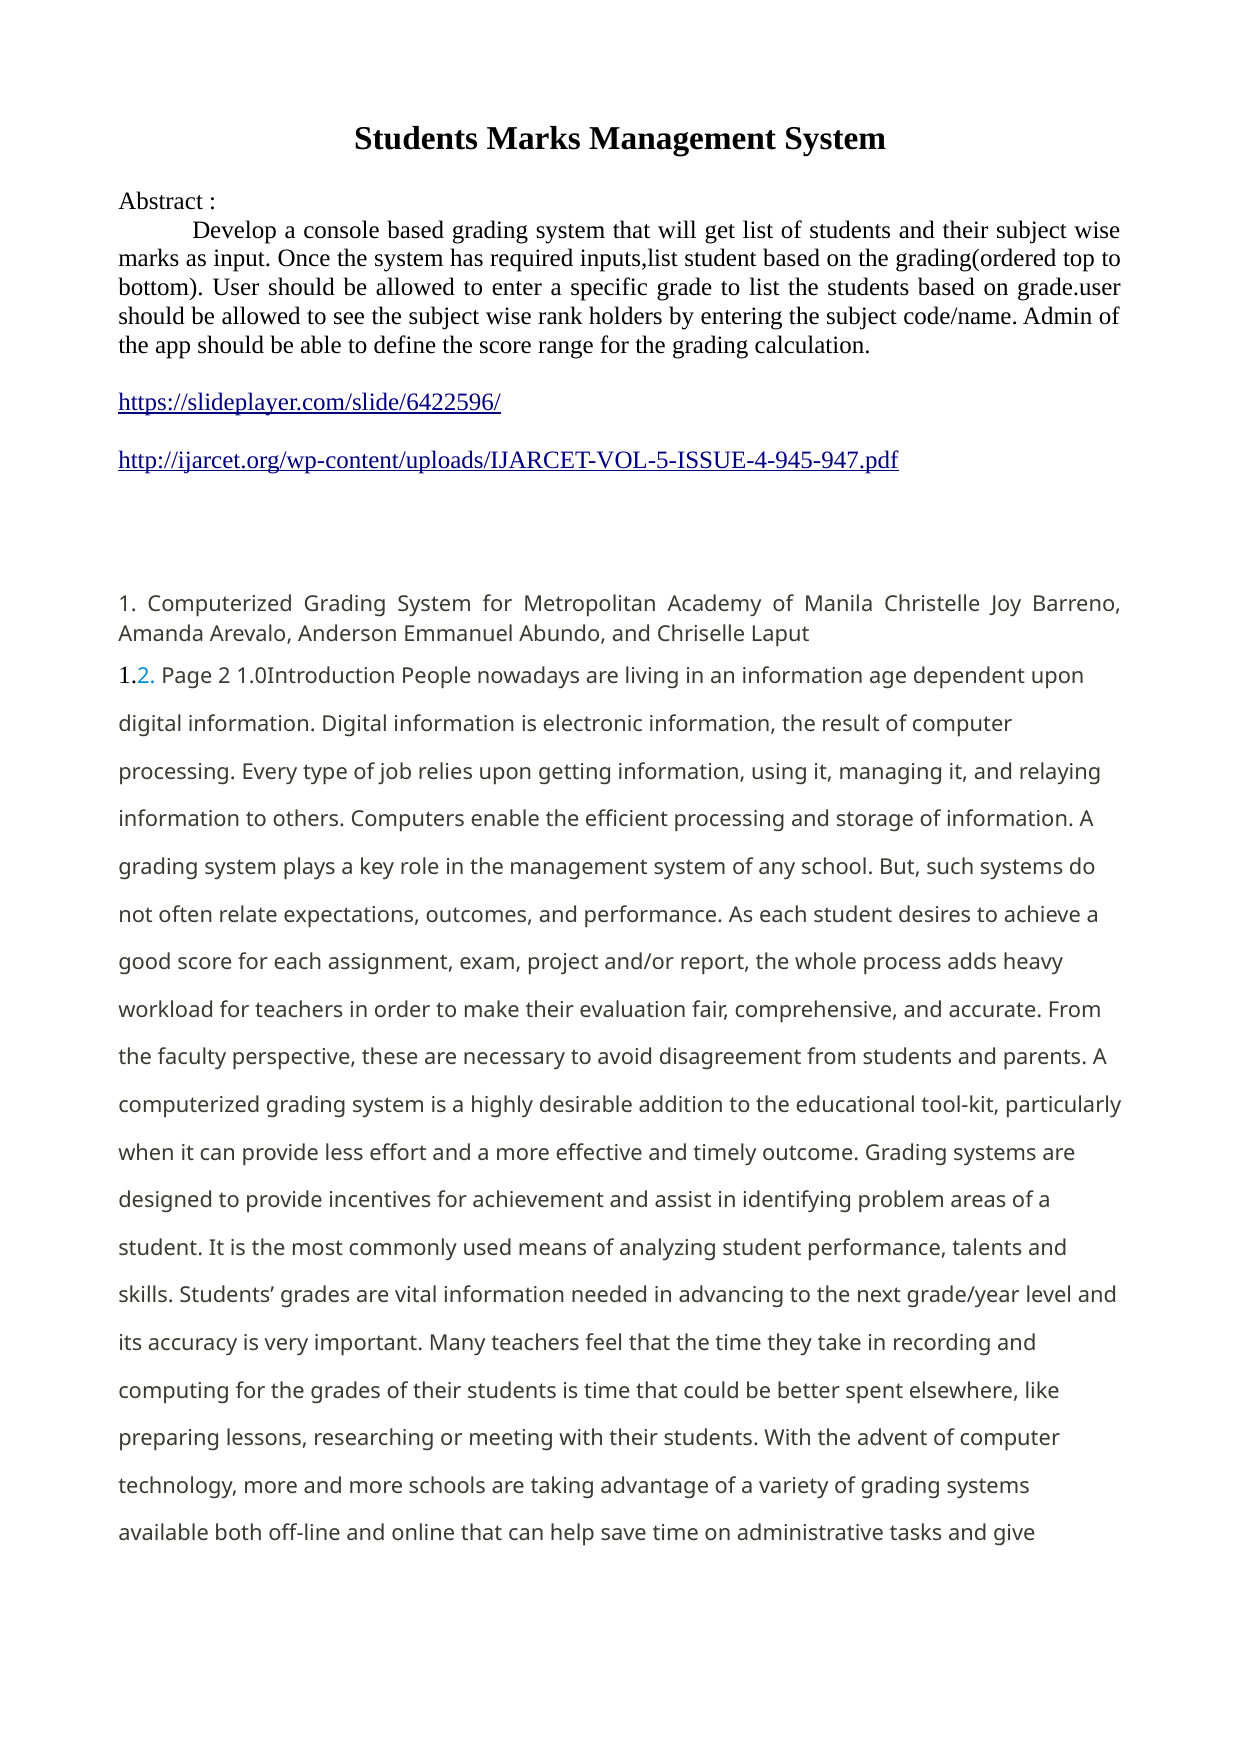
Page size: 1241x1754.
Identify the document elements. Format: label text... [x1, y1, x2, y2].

text Develop a console based grading system that will get list of students and their subject wise marks as input. Once the system has required inputs,list student based on the grading(ordered top to bottom). User should be allowed to enter a specific grade to list the students based on grade.user should be allowed to see the subject wise rank holders by entering the subject code/name. Admin of the app should be able to define the score range for the grading calculation. [118, 215, 1122, 358]
list 2. Page 2 1.0Introduction People nowadays are living in an information age dependent upon digital information. Digital information is electronic information, the result of computer processing. Every type of job relies upon getting information, using it, managing it, and relaying information to others. Computers enable the efficient processing and storage of information. A grading system plays a key role in the management system of any school. But, such systems do not often relate expectations, outcomes, and performance. As each student desires to achieve a good score for each assignment, exam, project and/or report, the whole process adds heavy workload for teachers in order to make their evaluation fair, comprehensive, and accurate. From the faculty perspective, these are necessary to avoid disagreement from students and parents. A computerized grading system is a highly desirable addition to the educational tool-kit, particularly when it can provide less effort and a more effective and timely outcome. Grading systems are designed to provide incentives for achievement and assist in identifying problem areas of a student. It is the most commonly used means of analyzing student performance, talents and skills. Students’ grades are vital information needed in advancing to the next grade/year level and its accuracy is very important. Many teachers feel that the time they take in recording and computing for the grades of their students is time that could be better spent elsewhere, like preparing lessons, researching or meeting with their students. With the advent of computer technology, more and more schools are taking advantage of a variety of grading systems available both off-line and online that can help save time on administrative tasks and give [118, 661, 1122, 1547]
text 1. Computerized Grading System for Metropolitan Academy of Manila Christelle Joy Barreno, Amanda Arevalo, Anderson Emmanuel Abundo, and Chriselle Laput [118, 588, 1122, 648]
text https://slideplayer.com/slide/6422596/ [118, 387, 1122, 416]
text Abstract : [118, 186, 1122, 215]
text http://ijarcet.org/wp-content/uploads/IJARCET-VOL-5-ISSUE-4-945-947.pdf [118, 445, 1122, 473]
